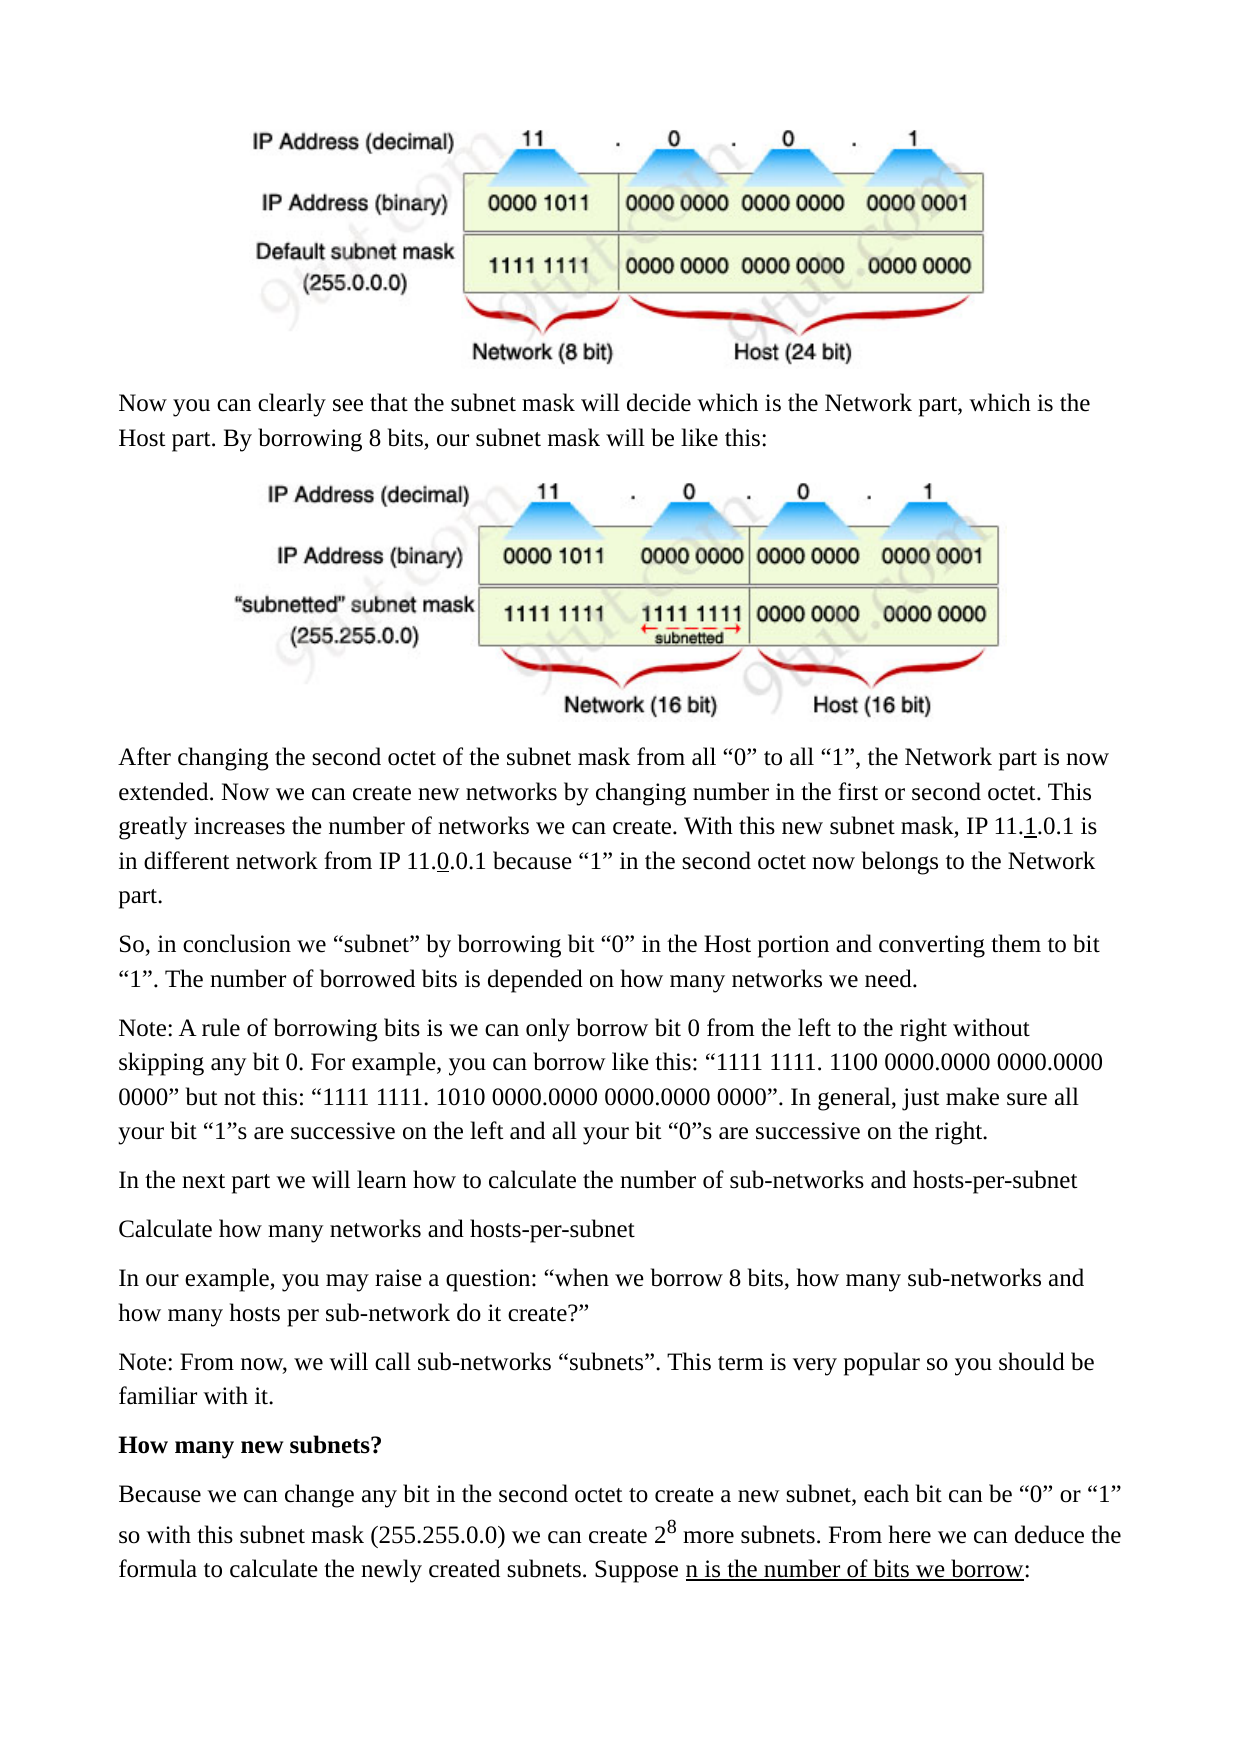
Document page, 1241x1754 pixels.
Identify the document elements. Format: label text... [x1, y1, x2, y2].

text In our example, you may raise a question: “when we borrow 8 bits, how many sub-networks and how many hosts per sub-network do it create?” [118, 1263, 1122, 1327]
text Note: From now, we will call sub-networks “subnets”. This term is very popular so you should be familiar with it. [118, 1347, 1122, 1410]
picture [233, 472, 1007, 722]
text After changing the second octet of the subnet mask from all “0” to all “1”, the Network part is now extended. Now we can create new networks by changing number in the first or second octet. This greatly increases the number of networks we can create. With this new subnet mask, IP 11.1.0.1 is in different network from IP 11.0.0.1 because “1” in the second octet now belongs to the Network part. [118, 742, 1122, 909]
text In the next part we will learn how to calculate the number of sub-networks and hosts-per-subnet [118, 1165, 1122, 1194]
text Now you can clearly see that the subnet mask will decide which is the Network part, which is the Host part. By borrowing 8 bits, our subnet mask will be like this: [118, 388, 1122, 452]
text Note: A rule of borrowing bits is we can only borrow bit 0 from the left to the right without skipping any bit 0. For example, you can borrow like this: “1111 1111. 1100 0000.0000 0000.0000 0000” but not this: “1111 1111. 1010 0000.0000 0000.0000 0000”. In general, just make sure all your bit “1”s are successive on the left and all your bit “0”s are successive on the right. [118, 1013, 1122, 1145]
text So, in conclusion we “subnet” by borrowing bit “0” in the Host portion and converting them to bit “1”. The number of borrowed bits is depended on how many networks we need. [118, 929, 1122, 992]
text How many new subnets? [118, 1431, 1122, 1459]
text Because we can change any bit in the second octet to create a new subnet, each bit can be “0” or “1” so with this subnet mask (255.255.0.0) we can create 28 more subnets. From here we can deduce the formula to calculate the newly created subnets. Suppose n is the number of bits we borrow: [118, 1479, 1122, 1583]
text Calculate how many networks and hosts-per-subnet [118, 1214, 1122, 1243]
picture [249, 118, 992, 369]
